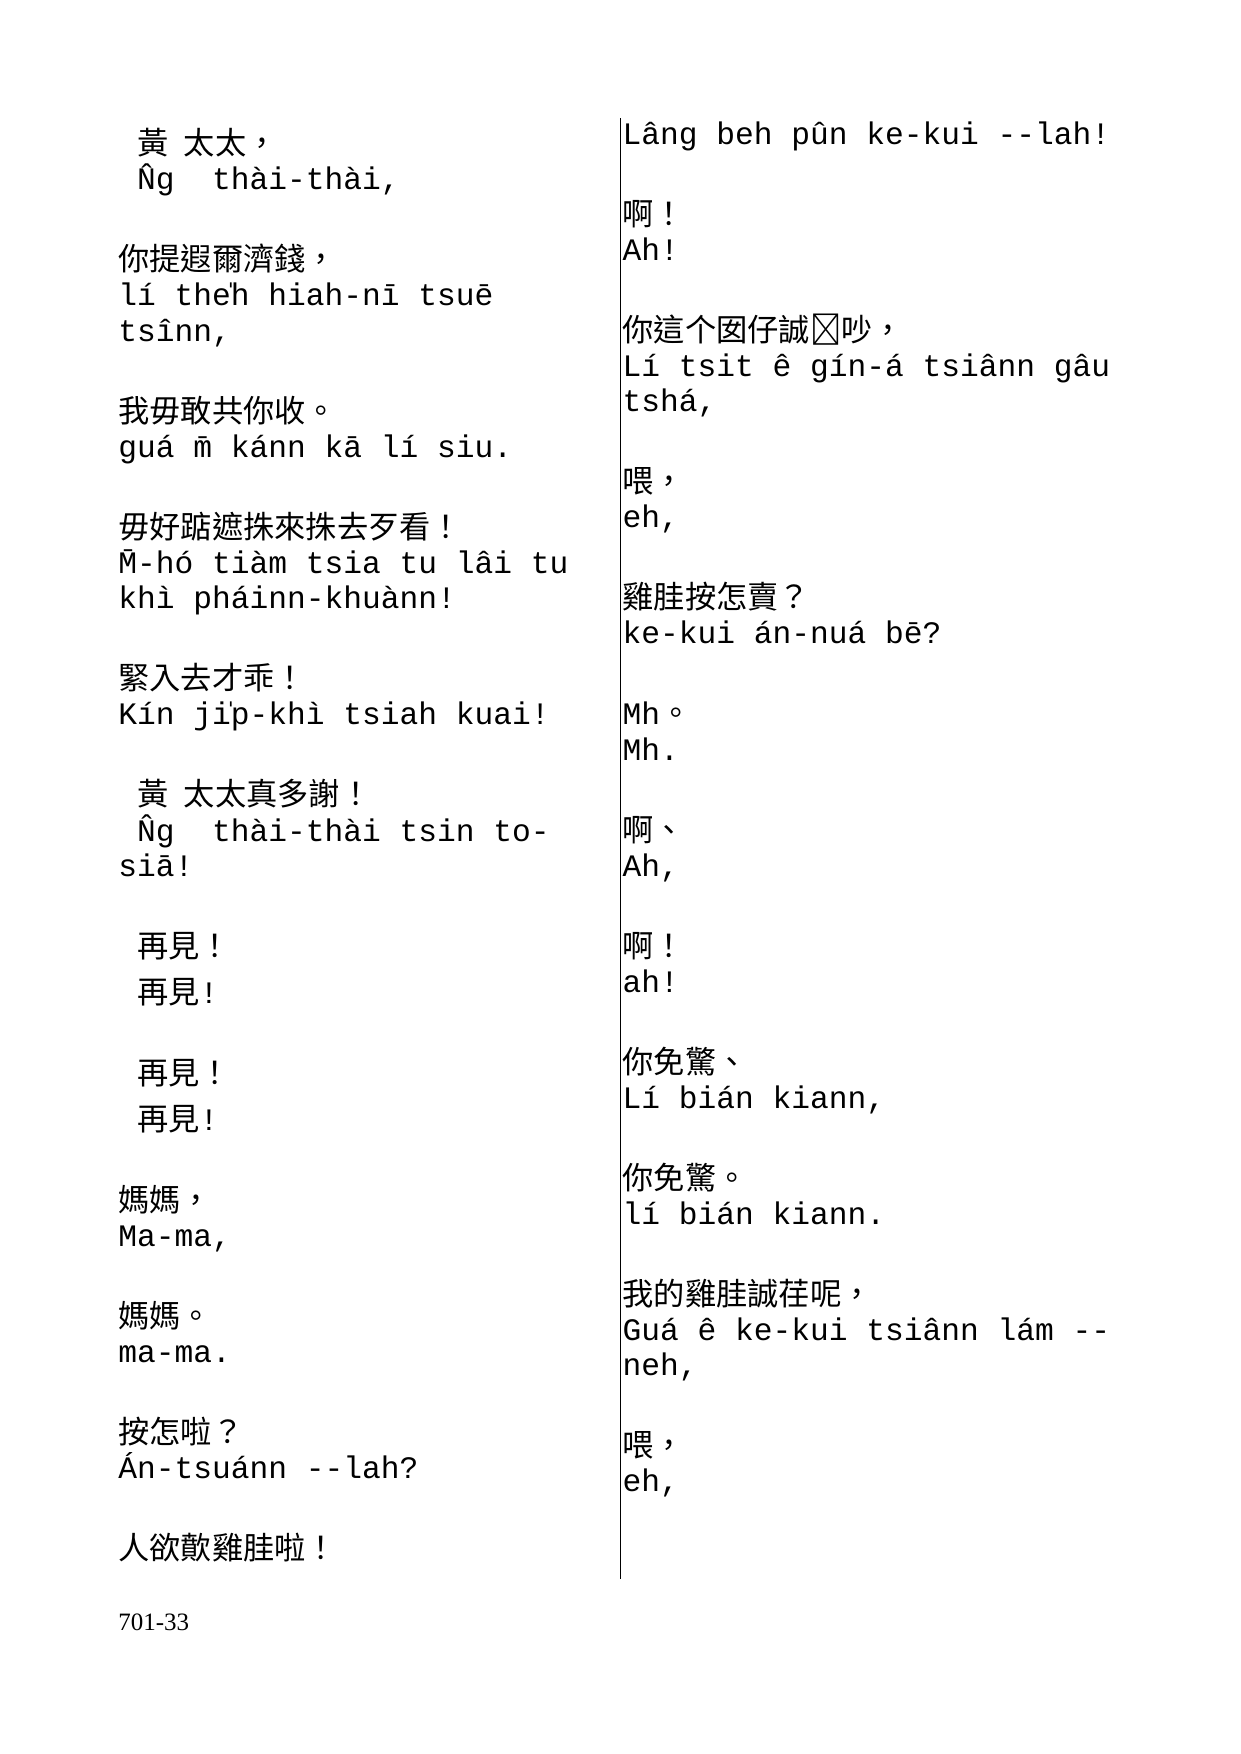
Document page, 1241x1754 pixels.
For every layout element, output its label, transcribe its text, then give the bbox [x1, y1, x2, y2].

text ma-ma. [118, 1336, 618, 1371]
text Ma-ma, [118, 1220, 618, 1255]
text 你免驚、 [622, 1037, 1122, 1082]
text lí bián kiann. [622, 1198, 1122, 1234]
text 媽媽， [118, 1175, 618, 1220]
text 我毋敢共你收。 [118, 386, 618, 431]
text 雞胿按怎賣？ [622, 572, 1122, 618]
text lí the̍h hiah-nī tsuē tsînn, [118, 280, 618, 351]
text eh, [622, 1466, 1122, 1501]
text 按怎啦？ [118, 1407, 618, 1452]
text Lí bián kiann, [622, 1082, 1122, 1118]
text N̂g thài-thài, [118, 164, 618, 199]
text Ah, [622, 850, 1122, 886]
text N̂g thài-thài tsin to-siā! [118, 815, 618, 886]
text 媽媽。 [118, 1291, 618, 1336]
text 你免驚。 [622, 1153, 1122, 1198]
text 緊入去才乖！ [118, 653, 618, 699]
text 啊！ [622, 921, 1122, 966]
text 再見! [118, 1094, 618, 1139]
text 再見！ [118, 1048, 618, 1094]
text ke-kui án-nuá bē? [622, 618, 1122, 653]
text 黃 太太， [118, 118, 618, 164]
text 喂， [622, 456, 1122, 502]
text 人欲歕雞胿啦！ [118, 1523, 618, 1568]
text 你提遐爾濟錢， [118, 234, 618, 280]
text M̄-hó tiàm tsia tu lâi tu khì pháinn-khuànn! [118, 547, 618, 618]
text 你這个囡仔誠𠢕吵， [622, 305, 1122, 350]
text 再見！ [118, 921, 618, 967]
text Mh. [622, 734, 1122, 769]
text Guá ê ke-kui tsiânn lám --neh, [622, 1314, 1122, 1385]
text 啊、 [622, 805, 1122, 850]
text 啊！ [622, 189, 1122, 234]
text eh, [622, 502, 1122, 537]
text ah! [622, 966, 1122, 1002]
text 毋好踮遮㧣來㧣去歹看！ [118, 502, 618, 547]
text Lâng beh pûn ke-kui --lah! [622, 118, 1122, 153]
text 我的雞胿誠荏呢， [622, 1269, 1122, 1314]
text Lí tsit ê gín-á tsiânn gâu tshá, [622, 350, 1122, 421]
text Án-tsuánn --lah? [118, 1452, 618, 1487]
text 喂， [622, 1421, 1122, 1466]
text Kín ji̍p-khì tsiah kuai! [118, 699, 618, 734]
text Ah! [622, 234, 1122, 269]
text guá m̄ kánn kā lí siu. [118, 431, 618, 467]
text 再見! [118, 967, 618, 1013]
text 黃 太太真多謝！ [118, 769, 618, 815]
text Mh。 [622, 688, 1122, 734]
